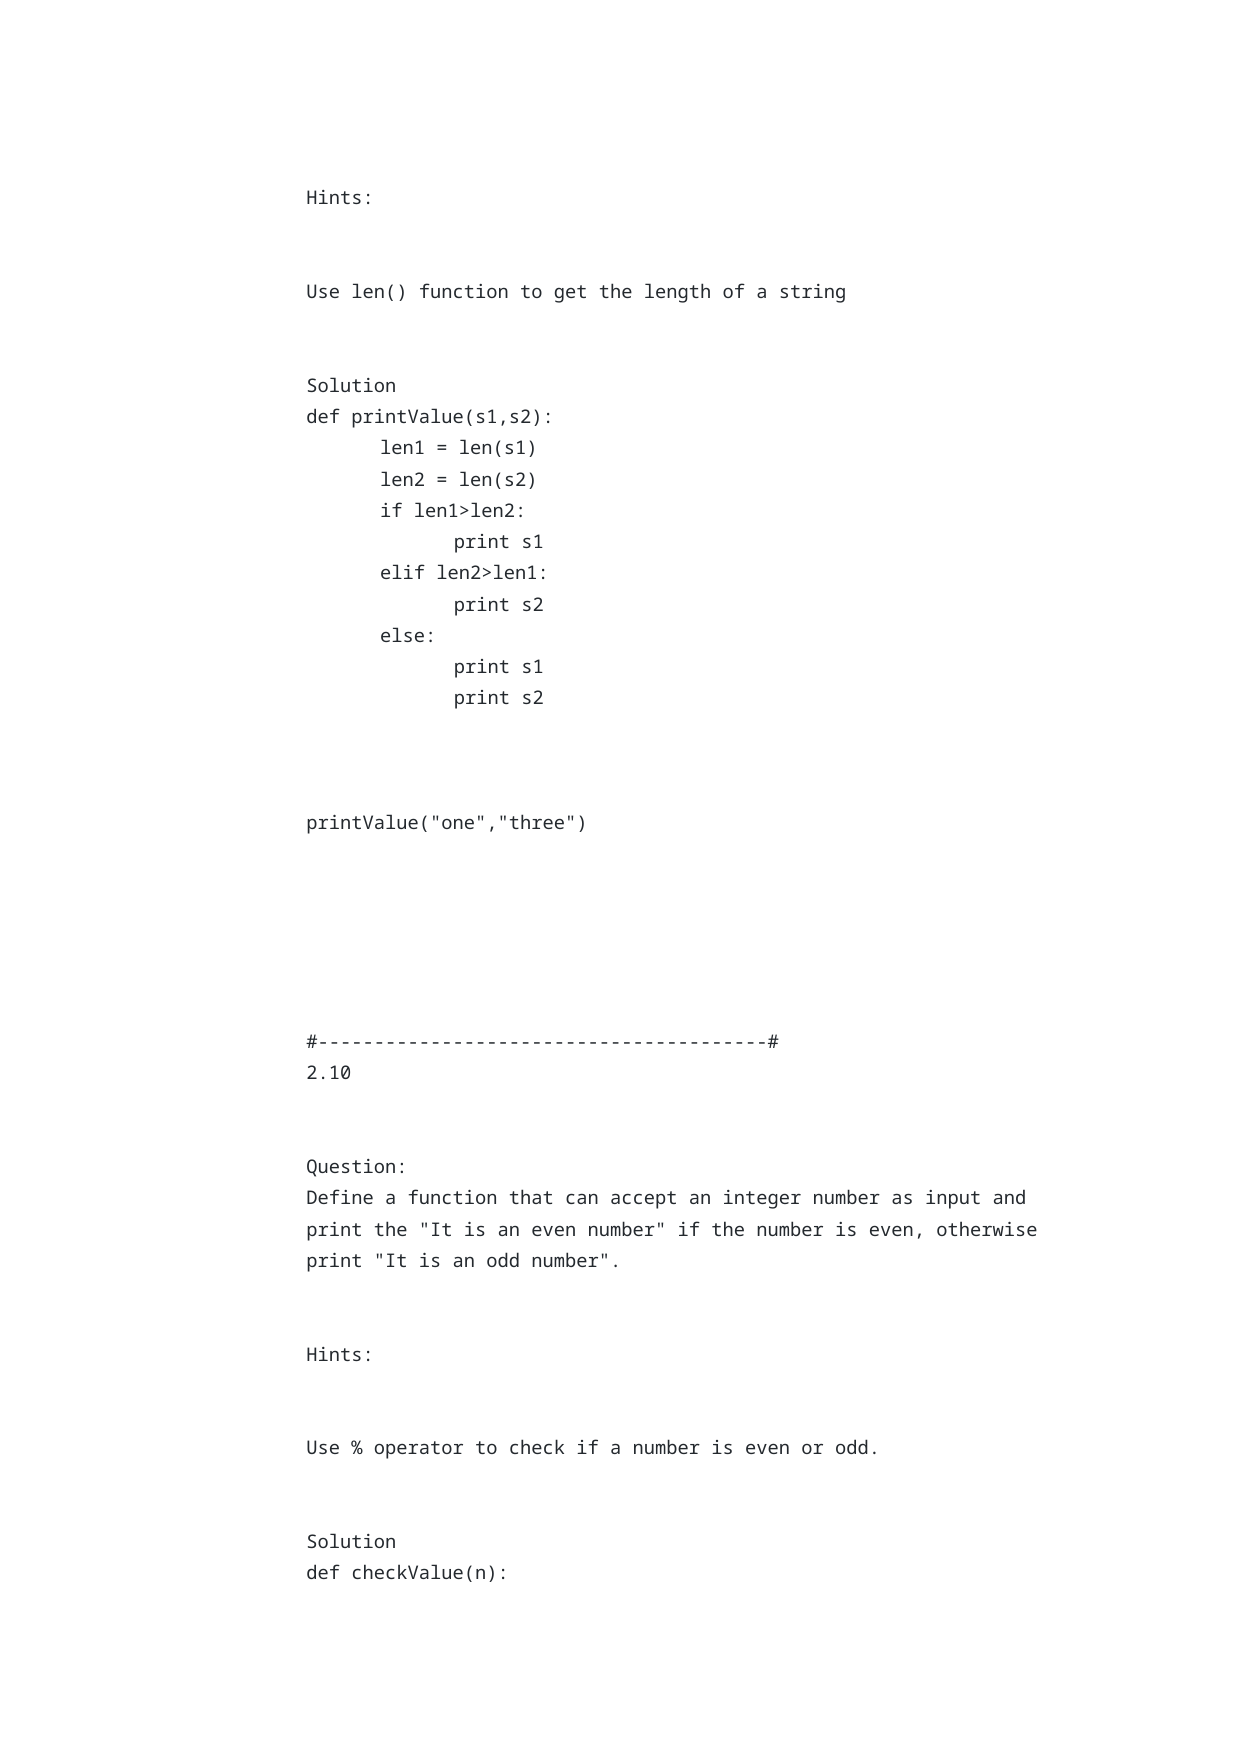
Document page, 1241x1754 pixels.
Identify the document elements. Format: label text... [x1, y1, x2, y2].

table_cell [146, 1554, 291, 1585]
table_cell [146, 1335, 291, 1366]
table_cell def printValue(s1,s2): [291, 398, 1091, 429]
table_cell #----------------------------------------# [291, 1023, 1091, 1054]
table_cell print s2 [291, 679, 1091, 710]
table_cell print s1 [291, 523, 1091, 554]
table_cell [291, 960, 1091, 1023]
table_cell printValue("one","three") [291, 804, 1091, 835]
table_cell [146, 1366, 291, 1429]
table_cell def checkValue(n): [291, 1554, 1091, 1585]
table_cell Solution [291, 1523, 1091, 1554]
table_cell [146, 585, 291, 616]
table_cell 2.10 [291, 1054, 1091, 1085]
table_cell Hints: [291, 1335, 1091, 1366]
table_cell [146, 210, 291, 273]
table_cell [146, 835, 291, 898]
table_cell len1 = len(s1) [291, 429, 1091, 460]
table_cell [146, 1148, 291, 1179]
table_cell [291, 1460, 1091, 1523]
table_cell Define a function that can accept an integer number as input and print the "It is an even number" if the number is even, otherwise print "It is an odd number". [291, 1179, 1091, 1273]
table_cell Use % operator to check if a number is even or odd. [291, 1429, 1091, 1460]
table_cell [146, 179, 291, 210]
table_cell [146, 366, 291, 398]
table_cell [146, 491, 291, 523]
table_cell [146, 898, 291, 960]
table_cell print s2 [291, 585, 1091, 616]
table_cell [291, 304, 1091, 366]
table_cell [146, 741, 291, 804]
table_cell [291, 148, 1091, 179]
table_cell [146, 1085, 291, 1148]
table_cell [146, 523, 291, 554]
table_cell [146, 398, 291, 429]
table_cell if len1>len2: [291, 491, 1091, 523]
table_cell [146, 616, 291, 648]
table_cell [146, 460, 291, 491]
table_cell [291, 741, 1091, 804]
table_cell Hints: [291, 179, 1091, 210]
table_cell [291, 710, 1091, 741]
table_cell [291, 1085, 1091, 1148]
table_cell len2 = len(s2) [291, 460, 1091, 491]
table_cell Use len() function to get the length of a string [291, 273, 1091, 304]
table_cell [146, 273, 291, 304]
table_cell [146, 304, 291, 366]
table_cell [146, 429, 291, 460]
table_cell [146, 1054, 291, 1085]
table_cell [146, 648, 291, 679]
table_cell [146, 148, 291, 179]
table_cell [146, 1273, 291, 1335]
table_cell [146, 679, 291, 710]
table_cell print s1 [291, 648, 1091, 679]
table_cell [146, 1460, 291, 1523]
table_cell [146, 1179, 291, 1273]
table_cell [146, 710, 291, 741]
table_cell elif len2>len1: [291, 554, 1091, 585]
table_cell [146, 1023, 291, 1054]
table_cell [146, 960, 291, 1023]
table_cell Solution [291, 366, 1091, 398]
table_cell Question: [291, 1148, 1091, 1179]
table_cell [146, 804, 291, 835]
table_cell [146, 1429, 291, 1460]
table_cell [146, 1523, 291, 1554]
table_cell [291, 210, 1091, 273]
table_cell [291, 1273, 1091, 1335]
table_cell [291, 898, 1091, 960]
table_cell else: [291, 616, 1091, 648]
table_cell [146, 554, 291, 585]
table_cell [291, 1366, 1091, 1429]
table_cell [291, 835, 1091, 898]
